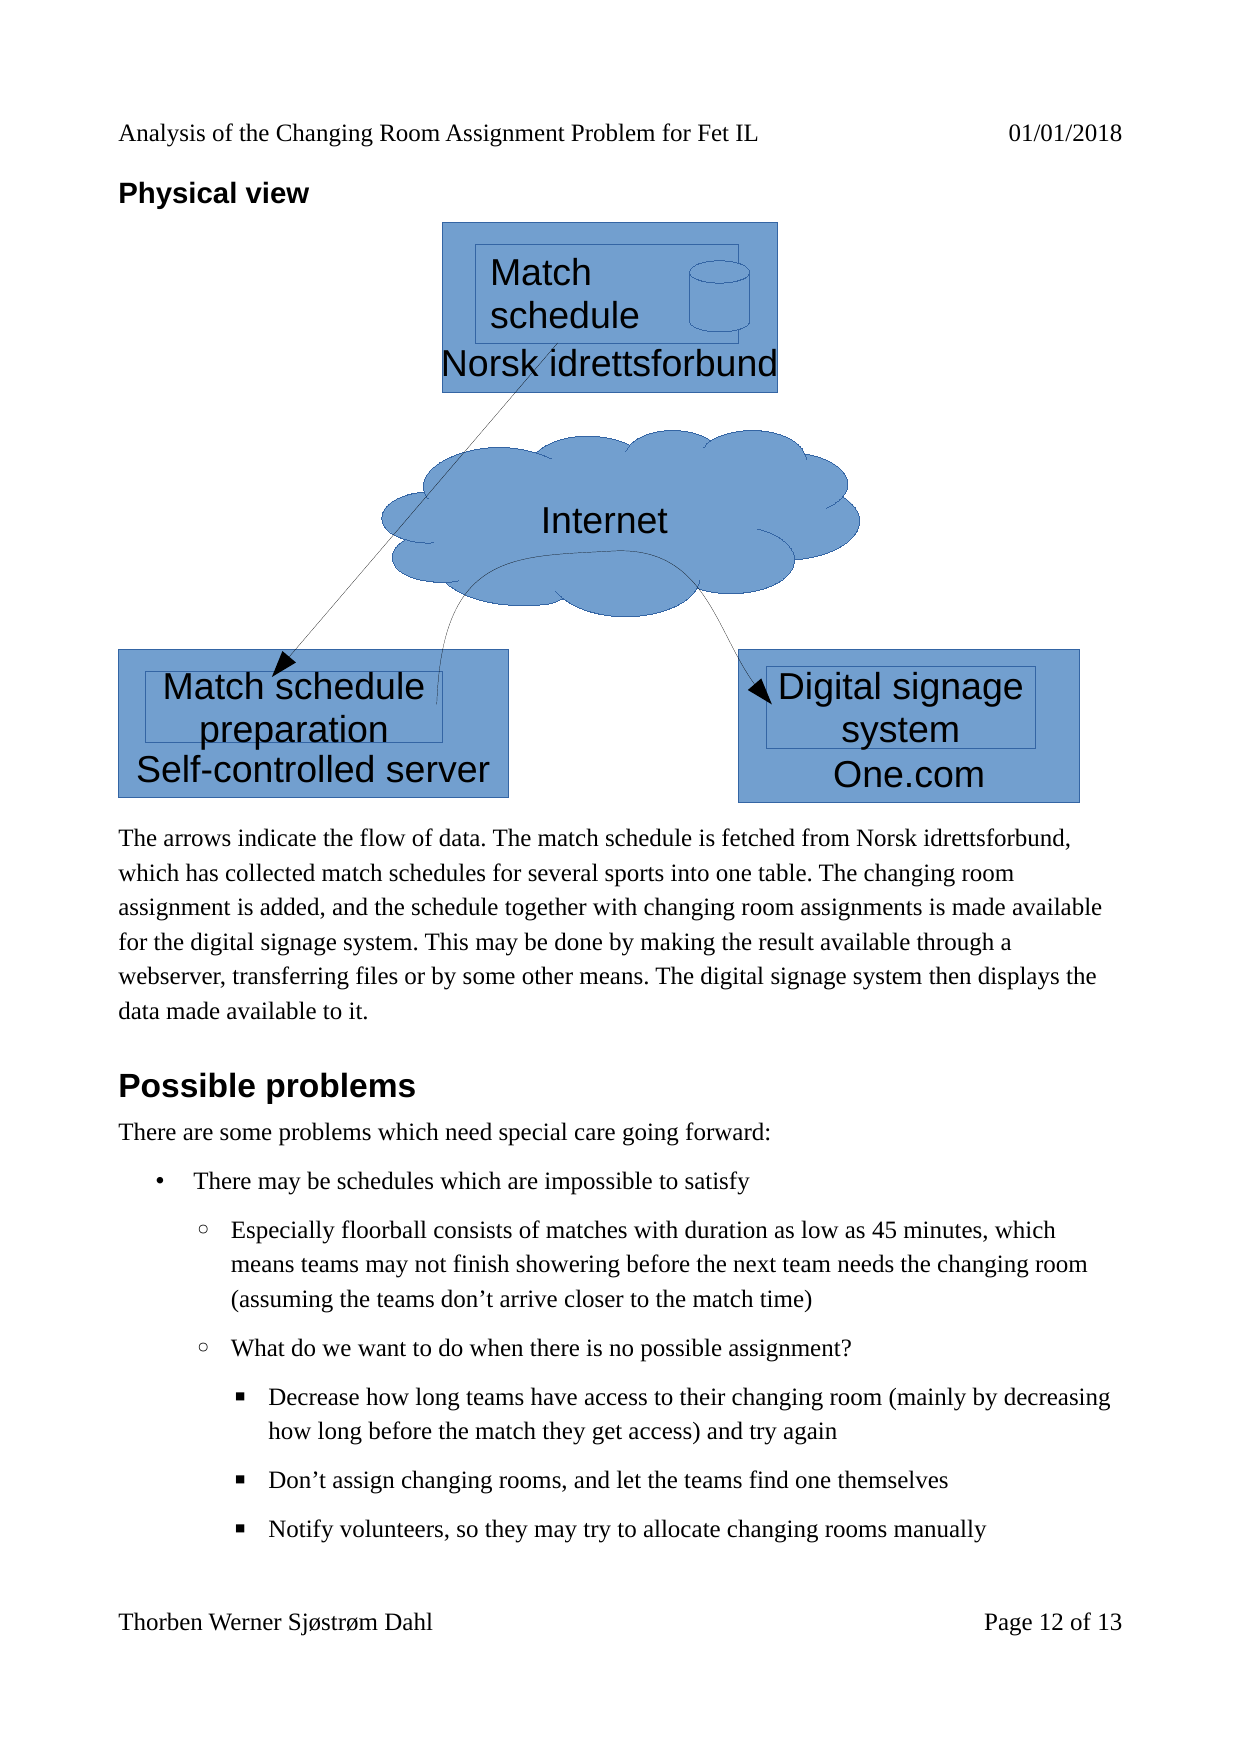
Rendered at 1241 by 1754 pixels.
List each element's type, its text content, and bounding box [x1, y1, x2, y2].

subtitle Possible problems [118, 1066, 1122, 1104]
subtitle Physical view [118, 176, 1122, 210]
list Decrease how long teams have access to their changing room (mainly by decreasing how long before the match they get access) and try again [231, 1382, 1122, 1445]
list Don’t assign changing rooms, and let the teams find one themselves [231, 1466, 1122, 1494]
list What do we want to do when there is no possible assignment? [193, 1333, 1122, 1362]
text The arrows indicate the flow of data. The match schedule is fetched from Norsk idrettsforbund, which has collected match schedules for several sports into one table. The changing room assignment is added, and the schedule together with changing room assignments is made available for the digital signage system. This may be done by making the result available through a webserver, transferring files or by some other means. The digital signage system then displays the data made available to it. [118, 823, 1122, 1024]
list Especially floorball consists of matches with duration as low as 45 minutes, which means teams may not finish showering before the next team needs the changing room (assuming the teams don’t arrive closer to the match time) [193, 1215, 1122, 1313]
text There are some problems which need special care going forward: [118, 1117, 1122, 1146]
list Notify volunteers, so they may try to allocate changing rooms manually [231, 1514, 1122, 1543]
list There may be schedules which are impossible to satisfy [156, 1166, 1122, 1194]
